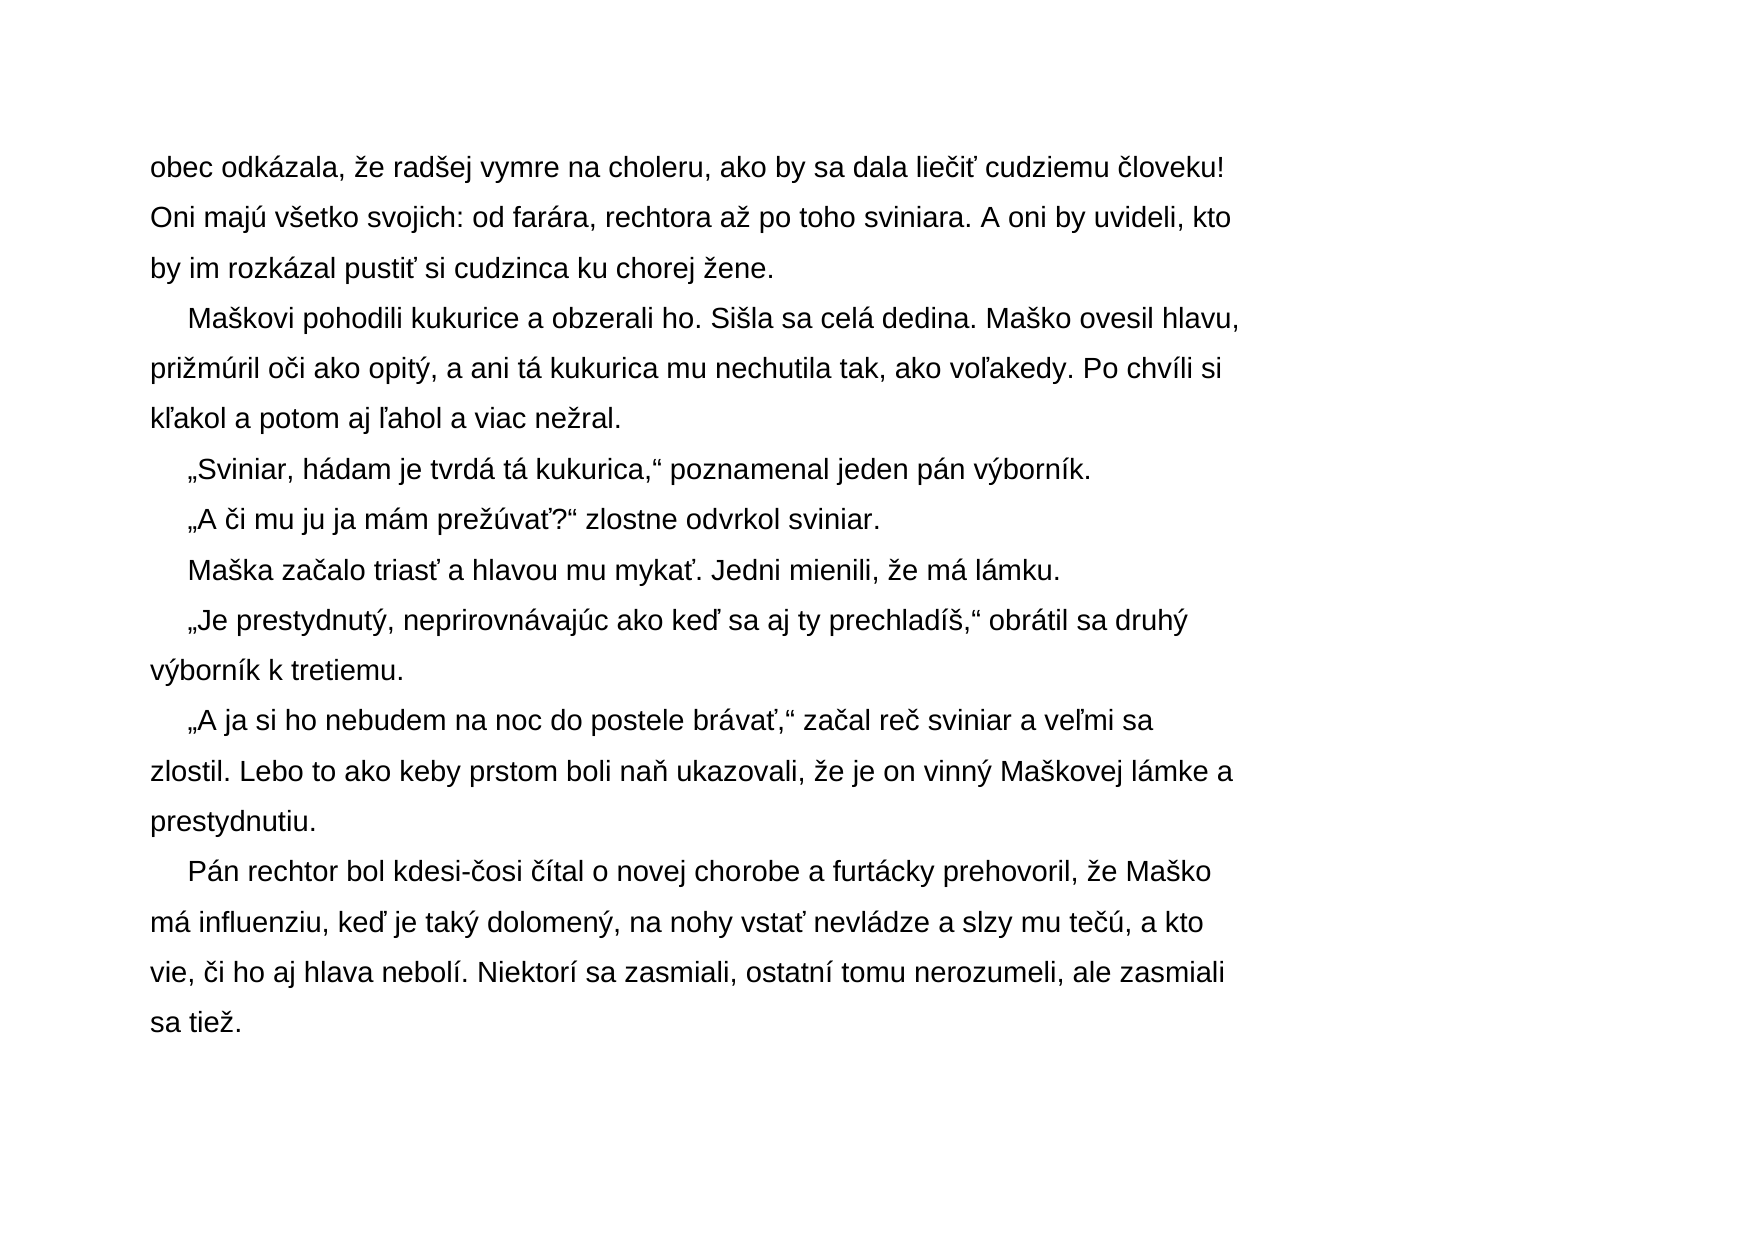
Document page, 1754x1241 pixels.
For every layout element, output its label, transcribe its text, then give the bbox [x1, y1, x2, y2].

text Maškovi pohodili kukurice a obzerali ho. Sišla sa celá dedina. Maško ovesil hlavu, prižmúril oči ako opitý, a ani tá kukurica mu nechutila tak, ako voľakedy. Po chvíli si kľakol a potom aj ľahol a viac nežral. [150, 301, 1242, 435]
text „A ja si ho nebudem na noc do postele brá­vať,“ začal reč sviniar a veľmi sa zlostil. Lebo to ako keby prstom boli naň ukazovali, že je on vinný Maškovej lámke a prestydnutiu. [150, 703, 1242, 838]
text Maška začalo triasť a hlavou mu mykať. Jedni mienili, že má lámku. [150, 552, 1242, 586]
text „Je prestydnutý, neprirovnávajúc ako keď sa aj ty prechladíš,“ obrátil sa druhý výborník k tre­tiemu. [150, 603, 1242, 687]
text Pán rechtor bol kdesi-čosi čítal o novej cho­robe a furtácky prehovoril, že Maško má influenziu, keď je taký dolomený, na nohy vstať nevládze a slzy mu tečú, a kto vie, či ho aj hlava nebolí. Niektorí sa zasmiali, ostatní tomu nerozumeli, ale zasmiali sa tiež. [150, 854, 1242, 1039]
text obec odkázala, že radšej vymre na choleru, ako by sa dala liečiť cudziemu človeku! Oni majú všetko svojich: od farára, rechtora až po toho sviniara. A oni by uvideli, kto by im rozkázal pustiť si cudzinca ku chorej žene. [150, 150, 1242, 284]
text „A či mu ju ja mám prežúvať?“ zlostne od­vrkol sviniar. [150, 502, 1242, 536]
text „Sviniar, hádam je tvrdá tá kukurica,“ pozna­menal jeden pán výborník. [150, 452, 1242, 485]
